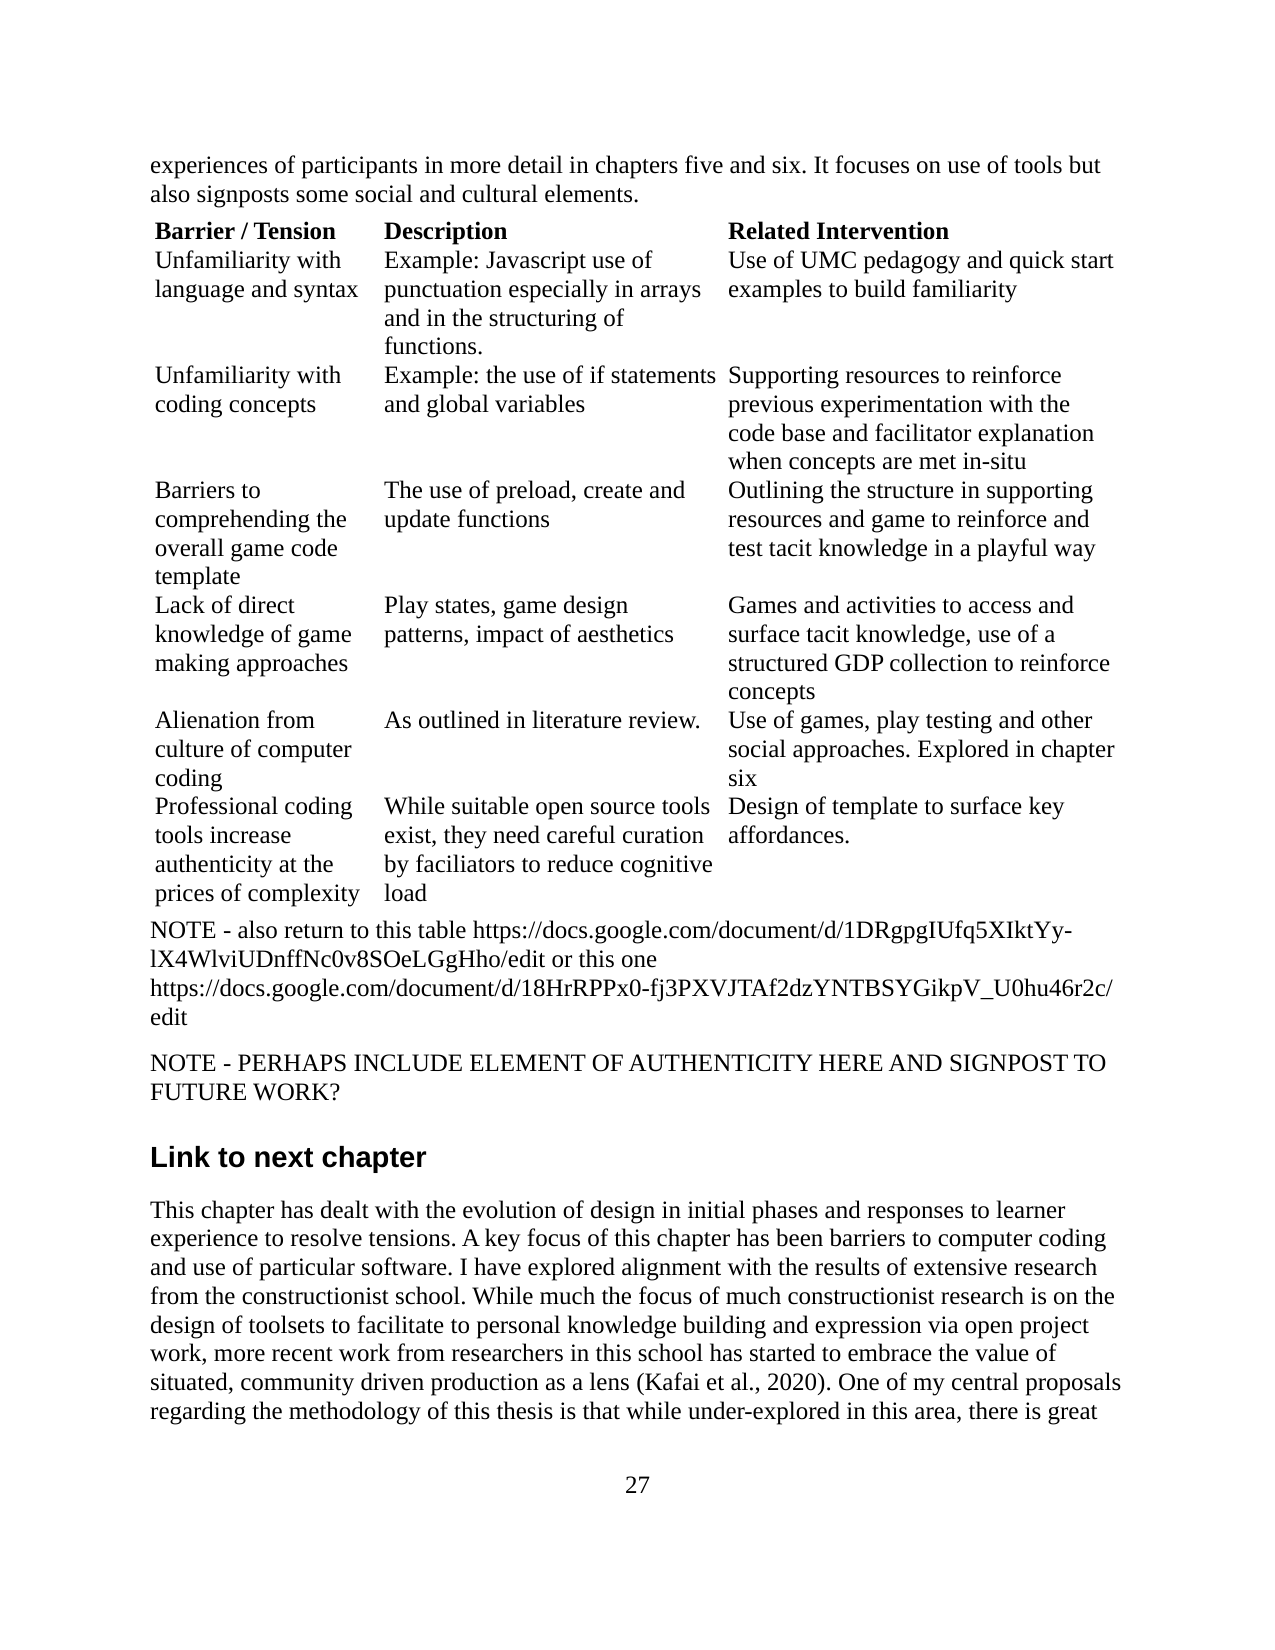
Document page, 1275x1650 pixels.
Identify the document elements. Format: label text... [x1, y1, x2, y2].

table_cell Outlining the structure in supporting resources and game to reinforce and test tacit knowledge in a playful way [724, 475, 1125, 590]
table_cell Unfamiliarity with coding concepts [150, 360, 379, 475]
table_cell Lack of direct knowledge of game making approaches [150, 590, 379, 705]
table_cell Example: the use of if statements and global variables [379, 360, 723, 475]
table_cell Barriers to comprehending the overall game code template [150, 475, 379, 590]
text experiences of participants in more detail in chapters five and six. It focuses on use of tools but also signposts some social and cultural elements. [150, 150, 1125, 207]
table_cell Use of games, play testing and other social approaches. Explored in chapter six [724, 705, 1125, 791]
table_cell Alienation from culture of computer coding [150, 705, 379, 791]
table_cell As outlined in literature review. [379, 705, 723, 791]
table_cell Games and activities to access and surface tacit knowledge, use of a structured GDP collection to reinforce concepts [724, 590, 1125, 705]
text This chapter has dealt with the evolution of design in initial phases and responses to learner experience to resolve tensions. A key focus of this chapter has been barriers to computer coding and use of particular software. I have explored alignment with the results of extensive research from the constructionist school. While much the focus of much constructionist research is on the design of toolsets to facilitate to personal knowledge building and expression via open project work, more recent work from researchers in this school has started to embrace the value of situated, community driven production as a lens (Kafai et al., 2020). One of my central proposals regarding the methodology of this thesis is that while under-explored in this area, there is great [150, 1195, 1125, 1425]
table_header Description [379, 216, 723, 245]
table_cell Play states, game design patterns, impact of aesthetics [379, 590, 723, 705]
table_cell Use of UMC pedagogy and quick start examples to build familiarity [724, 245, 1125, 360]
table_cell Supporting resources to reinforce previous experimentation with the code base and facilitator explanation when concepts are met in-situ [724, 360, 1125, 475]
table_cell Professional coding tools increase authenticity at the prices of complexity [150, 791, 379, 906]
subtitle Link to next chapter [150, 1140, 1125, 1173]
table_cell Unfamiliarity with language and syntax [150, 245, 379, 360]
text NOTE - PERHAPS INCLUDE ELEMENT OF AUTHENTICITY HERE AND SIGNPOST TO FUTURE WORK? [150, 1048, 1125, 1106]
table_cell The use of preload, create and update functions [379, 475, 723, 590]
table_cell Design of template to surface key affordances. [724, 791, 1125, 906]
table_cell Example: Javascript use of punctuation especially in arrays and in the structuring of functions. [379, 245, 723, 360]
table_cell While suitable open source tools exist, they need careful curation by faciliators to reduce cognitive load [379, 791, 723, 906]
table_header Related Intervention [724, 216, 1125, 245]
table_header Barrier / Tension [150, 216, 379, 245]
text NOTE - also return to this table https://docs.google.com/document/d/1DRgpgIUfq5XIktYy-lX4WlviUDnffNc0v8SOeLGgHho/edit or this one https://docs.google.com/document/d/18HrRPPx0-fj3PXVJTAf2dzYNTBSYGikpV_U0hu46r2c/edit [150, 915, 1125, 1030]
